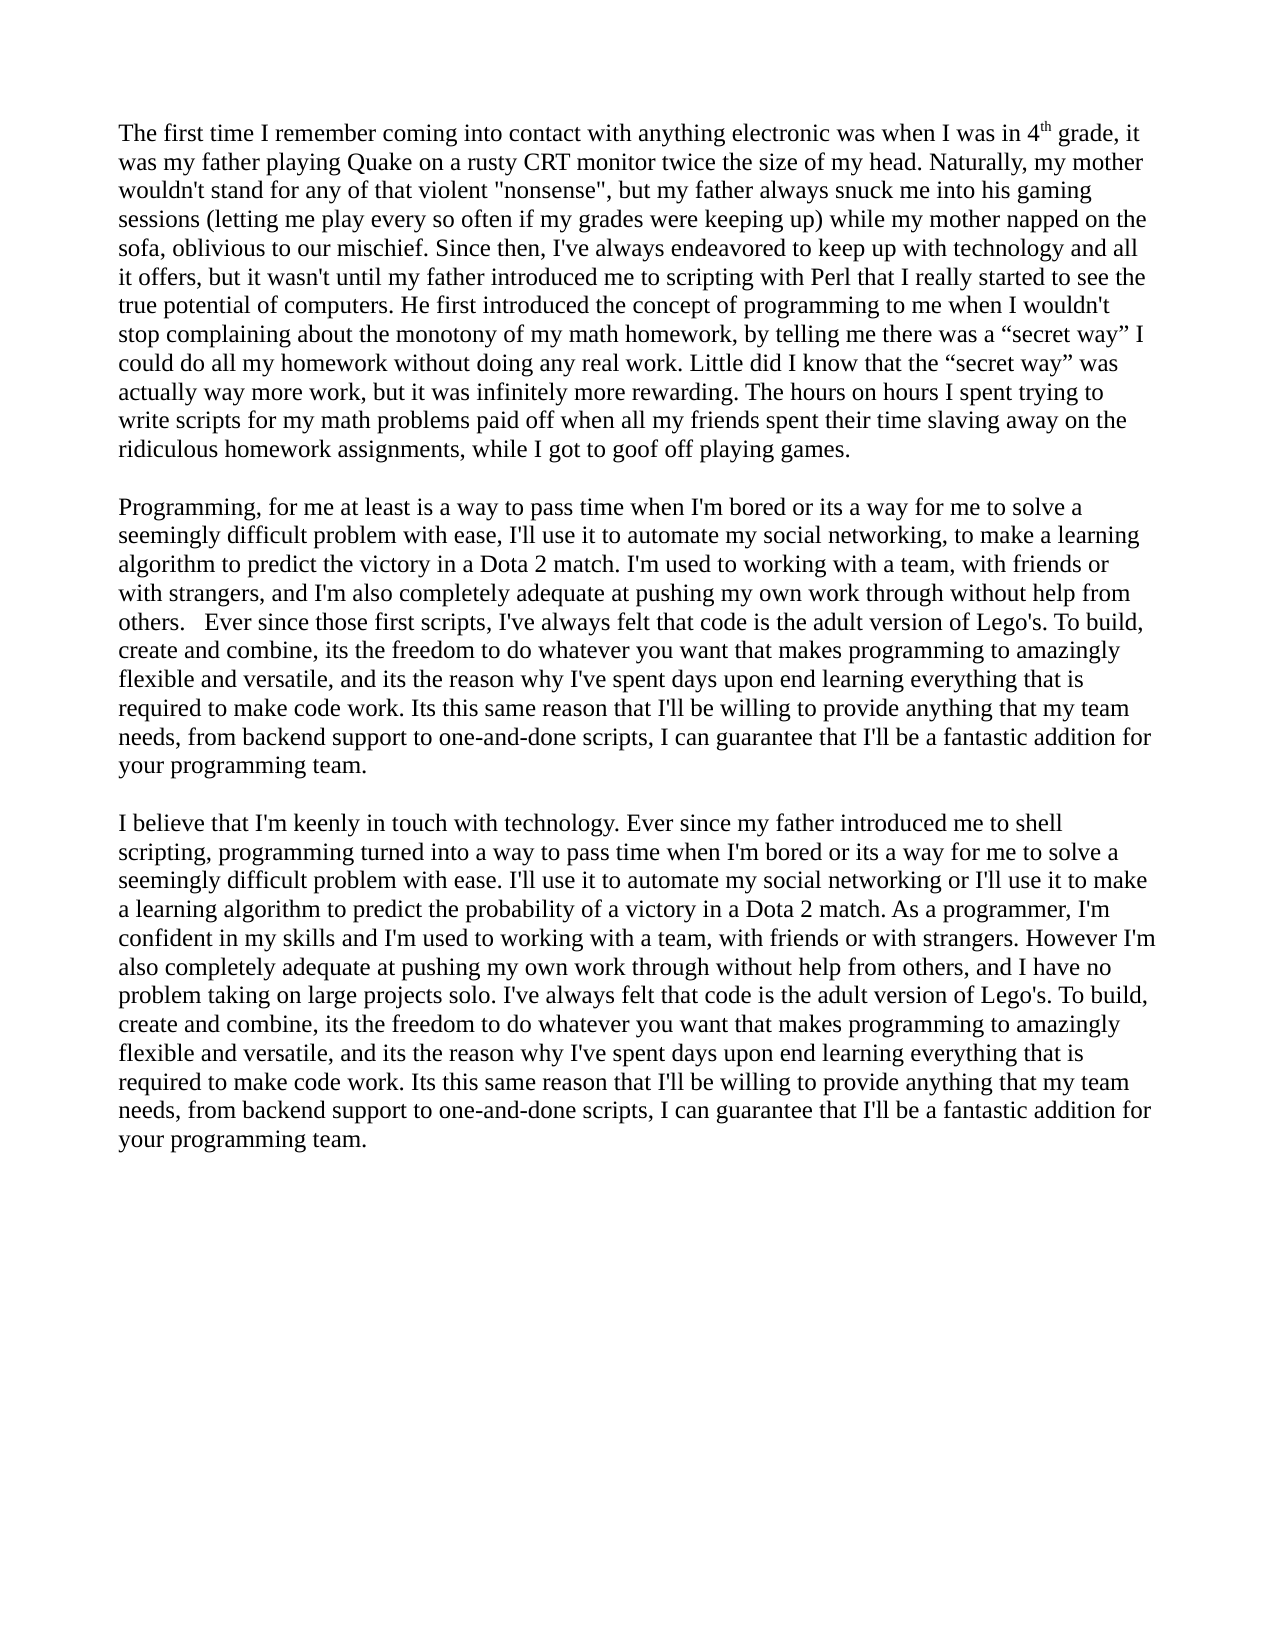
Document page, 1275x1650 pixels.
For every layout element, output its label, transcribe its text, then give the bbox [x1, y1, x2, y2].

text The first time I remember coming into contact with anything electronic was when I was in 4th grade, it was my father playing Quake on a rusty CRT monitor twice the size of my head. Naturally, my mother wouldn't stand for any of that violent "nonsense", but my father always snuck me into his gaming sessions (letting me play every so often if my grades were keeping up) while my mother napped on the sofa, oblivious to our mischief. Since then, I've always endeavored to keep up with technology and all it offers, but it wasn't until my father introduced me to scripting with Perl that I really started to see the true potential of computers. He first introduced the concept of programming to me when I wouldn't stop complaining about the monotony of my math homework, by telling me there was a “secret way” I could do all my homework without doing any real work. Little did I know that the “secret way” was actually way more work, but it was infinitely more rewarding. The hours on hours I spent trying to write scripts for my math problems paid off when all my friends spent their time slaving away on the ridiculous homework assignments, while I got to goof off playing games. [118, 118, 1157, 463]
text I believe that I'm keenly in touch with technology. Ever since my father introduced me to shell scripting, programming turned into a way to pass time when I'm bored or its a way for me to solve a seemingly difficult problem with ease. I'll use it to automate my social networking or I'll use it to make a learning algorithm to predict the probability of a victory in a Dota 2 match. As a programmer, I'm confident in my skills and I'm used to working with a team, with friends or with strangers. However I'm also completely adequate at pushing my own work through without help from others, and I have no problem taking on large projects solo. I've always felt that code is the adult version of Lego's. To build, create and combine, its the freedom to do whatever you want that makes programming to amazingly flexible and versatile, and its the reason why I've spent days upon end learning everything that is required to make code work. Its this same reason that I'll be willing to provide anything that my team needs, from backend support to one-and-done scripts, I can guarantee that I'll be a fantastic addition for your programming team. [118, 808, 1157, 1153]
text Programming, for me at least is a way to pass time when I'm bored or its a way for me to solve a seemingly difficult problem with ease, I'll use it to automate my social networking, to make a learning algorithm to predict the victory in a Dota 2 match. I'm used to working with a team, with friends or with strangers, and I'm also completely adequate at pushing my own work through without help from others. Ever since those first scripts, I've always felt that code is the adult version of Lego's. To build, create and combine, its the freedom to do whatever you want that makes programming to amazingly flexible and versatile, and its the reason why I've spent days upon end learning everything that is required to make code work. Its this same reason that I'll be willing to provide anything that my team needs, from backend support to one-and-done scripts, I can guarantee that I'll be a fantastic addition for your programming team. [118, 492, 1157, 779]
